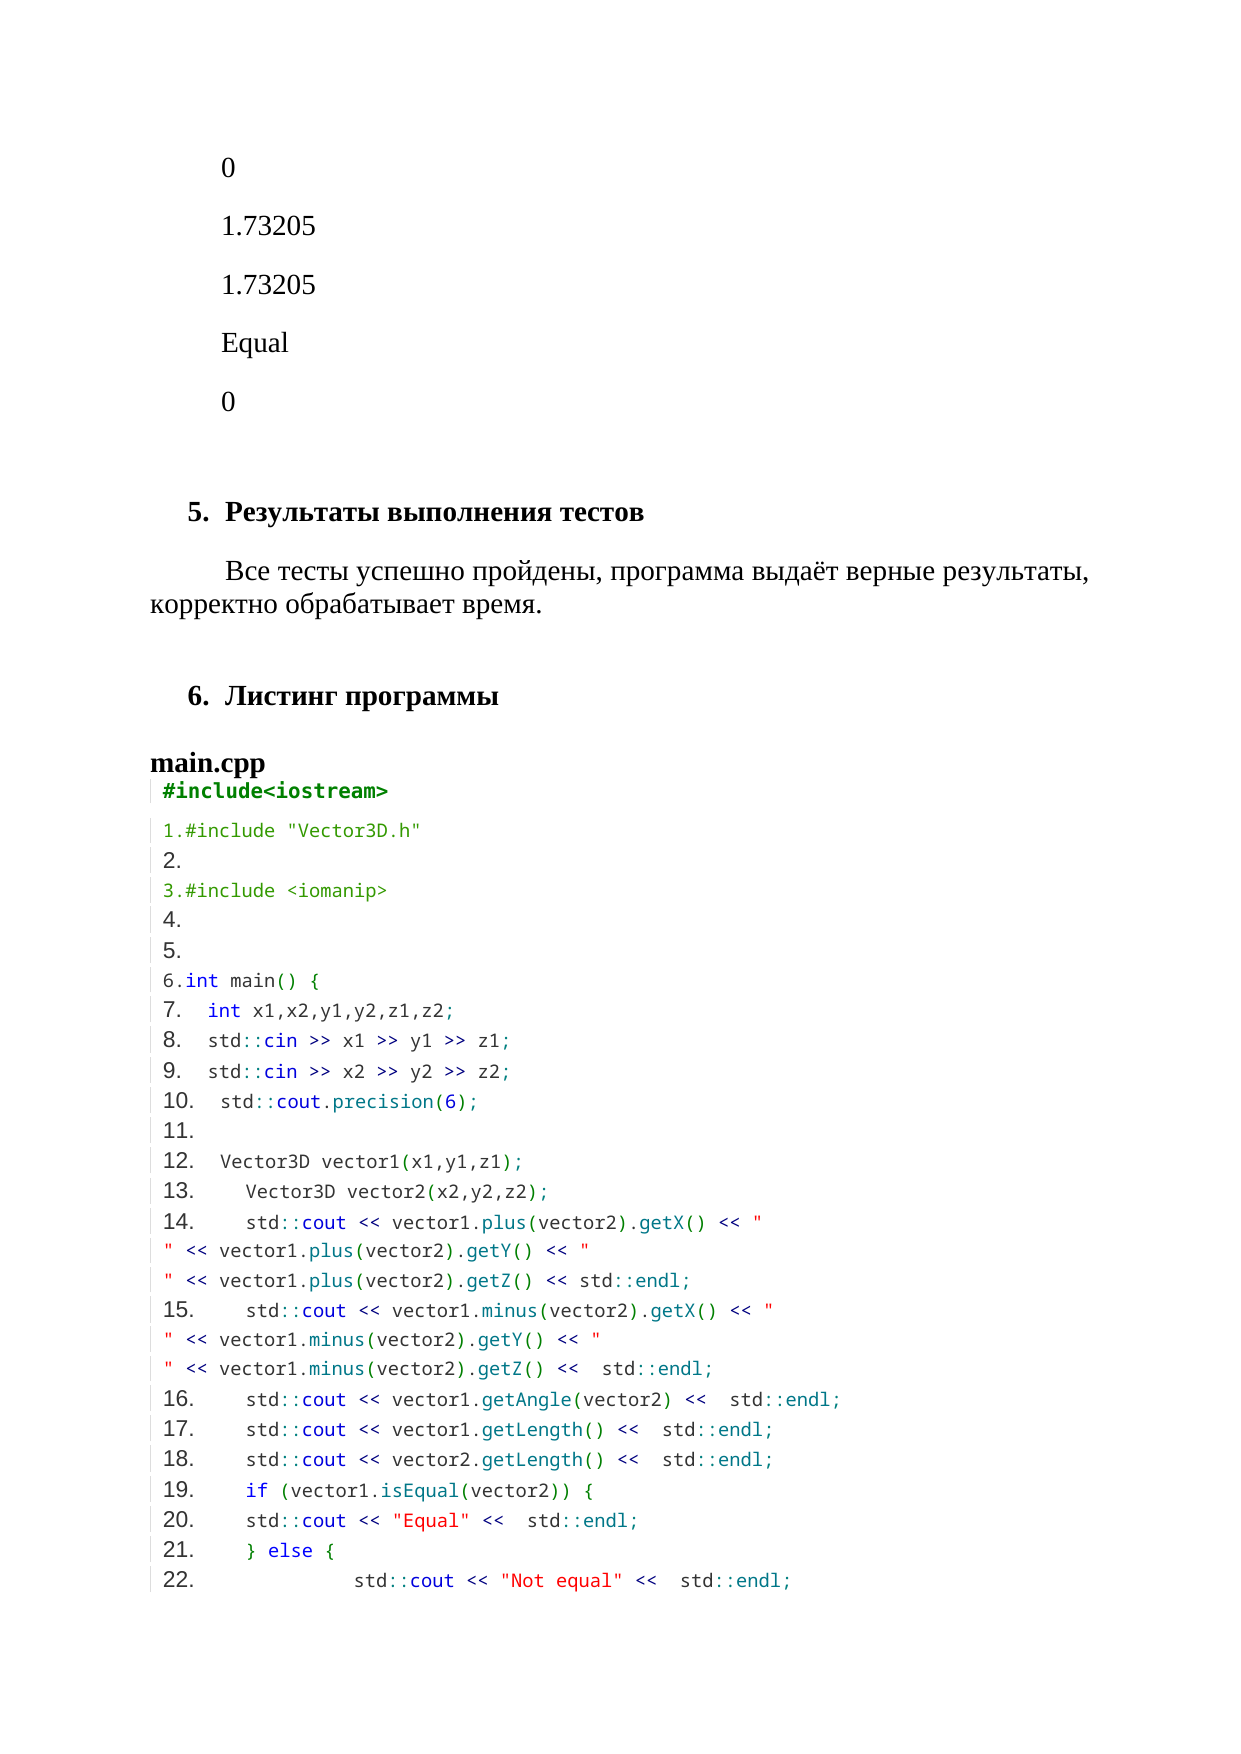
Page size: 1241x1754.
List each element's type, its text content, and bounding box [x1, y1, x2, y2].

list Vector3D vector2(x2,y2,z2); [150, 1177, 1090, 1204]
list #include <iomanip> [151, 877, 1090, 903]
list int x1,x2,y1,y2,z1,z2; [151, 996, 1090, 1022]
list std::cout << vector1.plus(vector2).getX() << " " << vector1.plus(vector2).getY() << " " << vector1.plus(vector2).getZ() << std::endl; [150, 1208, 1090, 1292]
text Equal [150, 326, 1090, 359]
list std::cout << vector2.getLength() << std::endl; [151, 1445, 1090, 1472]
list int main() { [151, 967, 1090, 992]
list #include "Vector3D.h" [151, 818, 1090, 843]
text #include<iostream> [151, 779, 1090, 803]
list std::cout.precision(6); [151, 1087, 1090, 1113]
list if (vector1.isEqual(vector2)) { [151, 1476, 1090, 1502]
text 1.73205 [150, 208, 1090, 242]
list Результаты выполнения тестов [187, 494, 1090, 528]
list std::cout << vector1.minus(vector2).getX() << " " << vector1.minus(vector2).getY() << " " << vector1.minus(vector2).getZ() << std::endl; [150, 1296, 1090, 1381]
list } else { [151, 1536, 1090, 1562]
text Все тесты успешно пройдены, программа выдаёт верные результаты, корректно обрабатывает время. [150, 553, 1090, 620]
text main.cpp [150, 745, 1090, 779]
list std::cout << "Equal" << std::endl; [151, 1506, 1090, 1532]
list std::cout << vector1.getAngle(vector2) << std::endl; [151, 1385, 1090, 1411]
list std::cin >> x2 >> y2 >> z2; [151, 1057, 1090, 1083]
list std::cout << vector1.getLength() << std::endl; [151, 1415, 1090, 1441]
list std::cin >> x1 >> y1 >> z1; [151, 1026, 1090, 1053]
list Vector3D vector1(x1,y1,z1); [151, 1147, 1090, 1173]
text 1.73205 [150, 267, 1090, 301]
text 0 [150, 150, 1090, 183]
text 0 [150, 384, 1090, 418]
list Листинг программы [187, 678, 1090, 712]
list std::cout << "Not equal" << std::endl; [151, 1566, 1090, 1592]
